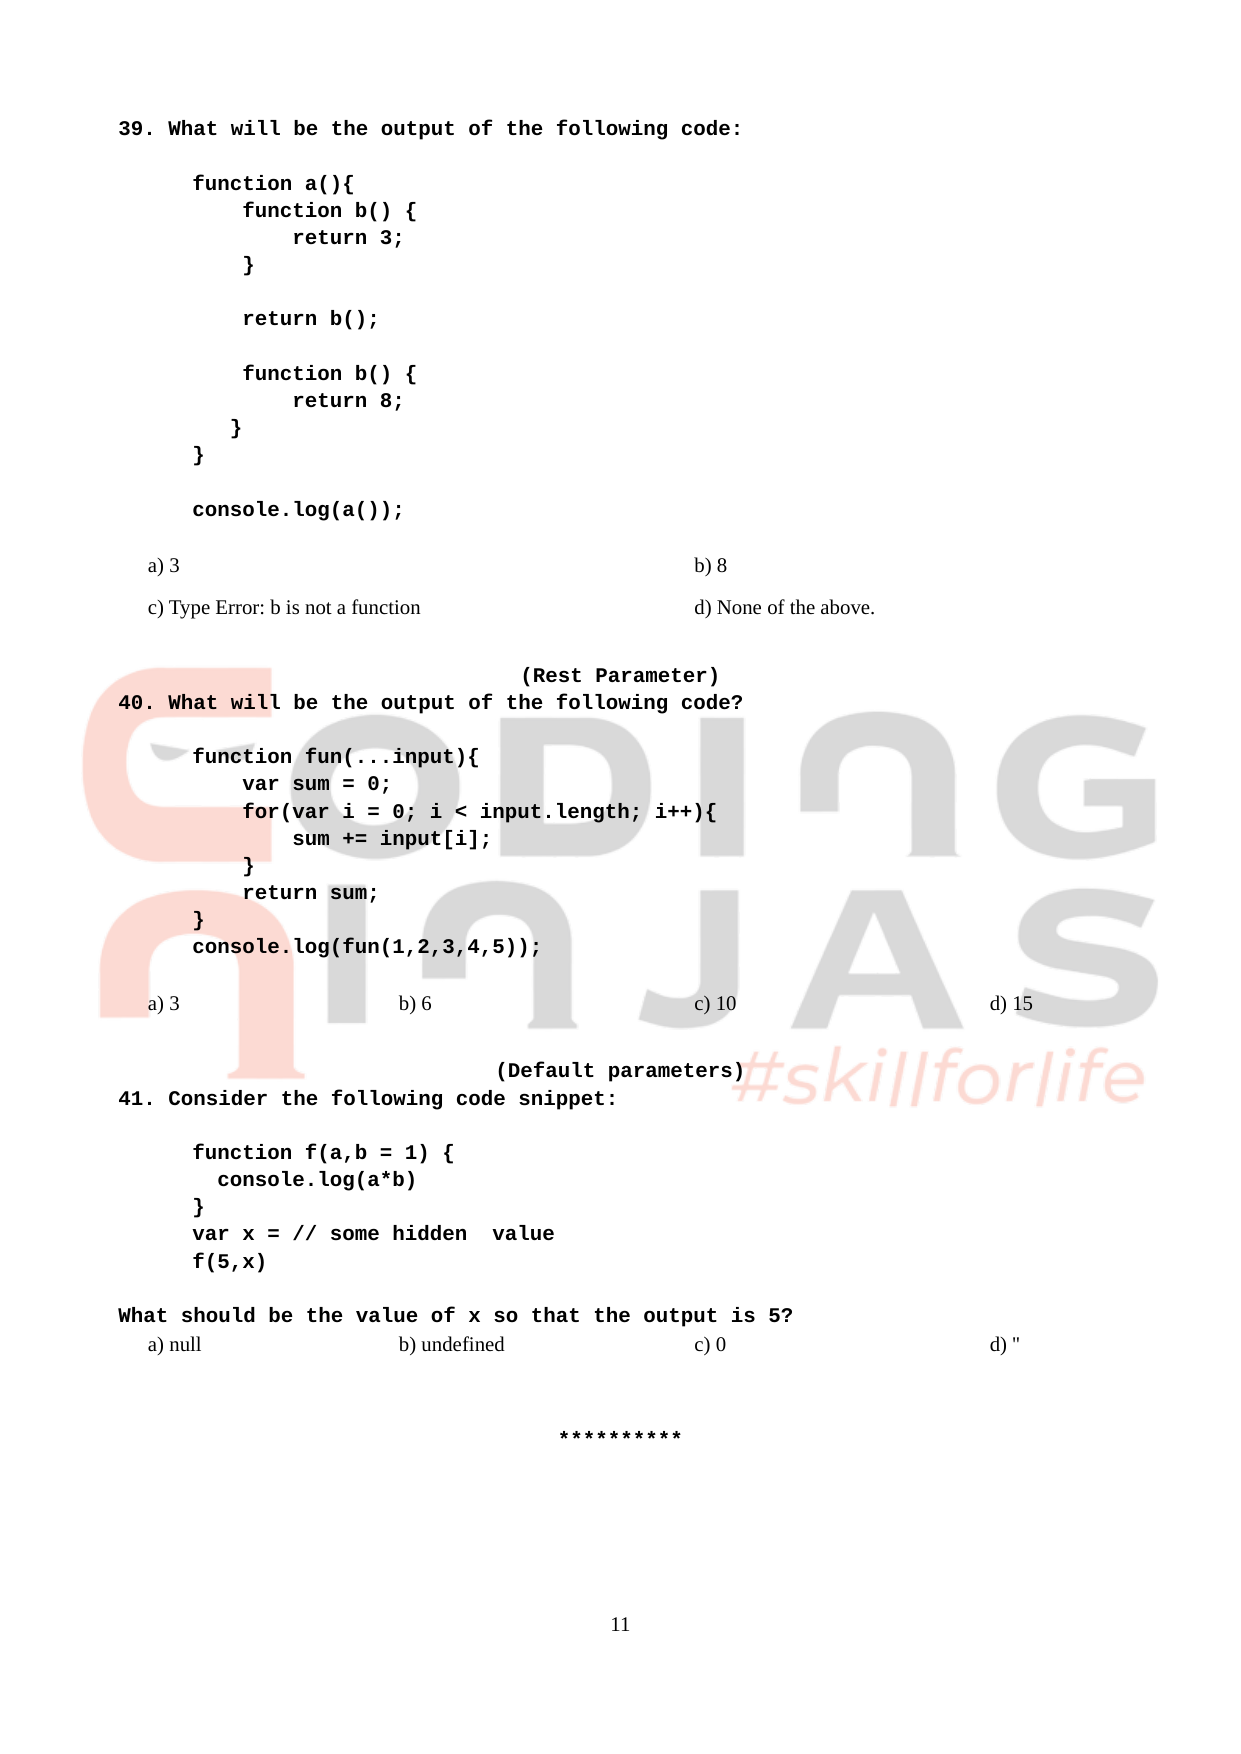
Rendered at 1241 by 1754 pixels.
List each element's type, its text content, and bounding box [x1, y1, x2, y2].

text var x = // some hidden value [192, 1223, 1122, 1247]
text (Default parameters) [118, 1060, 1122, 1084]
text console.log(a*b) [192, 1169, 1122, 1193]
text function a(){ [192, 172, 1122, 196]
text console.log(fun(1,2,3,4,5)); [192, 937, 1122, 960]
text return 3; [192, 227, 1122, 251]
text var sum = 0; [192, 773, 1122, 797]
text f(5,x) [192, 1251, 1122, 1274]
text 41. Consider the following code snippet: [118, 1087, 1122, 1111]
text function fun(...input){ [192, 746, 1122, 770]
text ********** [118, 1429, 1122, 1452]
text } [192, 909, 1122, 933]
text sum += input[i]; [192, 828, 1122, 851]
text return b(); [192, 308, 1122, 332]
text function f(a,b = 1) { [192, 1142, 1122, 1166]
text a) 3 b) 8 [148, 553, 1122, 577]
text 39. What will be the output of the following code: [118, 118, 1122, 142]
text a) 3 b) 6 c) 10 d) 15 [148, 991, 1122, 1015]
text return sum; [192, 882, 1122, 906]
text (Rest Parameter) [118, 665, 1122, 688]
text } [192, 417, 1122, 441]
text 40. What will be the output of the following code? [118, 692, 1122, 716]
text } [192, 1196, 1122, 1220]
text } [192, 444, 1122, 468]
text console.log(a()); [192, 499, 1122, 522]
text } [192, 254, 1122, 278]
text function b() { [192, 363, 1122, 386]
text c) Type Error: b is not a function d) None of the above. [148, 595, 1122, 619]
text } [192, 855, 1122, 879]
text a) null b) undefined c) 0 d) '' [148, 1332, 1122, 1356]
text function b() { [192, 200, 1122, 223]
text for(var i = 0; i < input.length; i++){ [192, 801, 1122, 824]
text What should be the value of x so that the output is 5? [118, 1305, 1122, 1329]
text return 8; [192, 390, 1122, 414]
